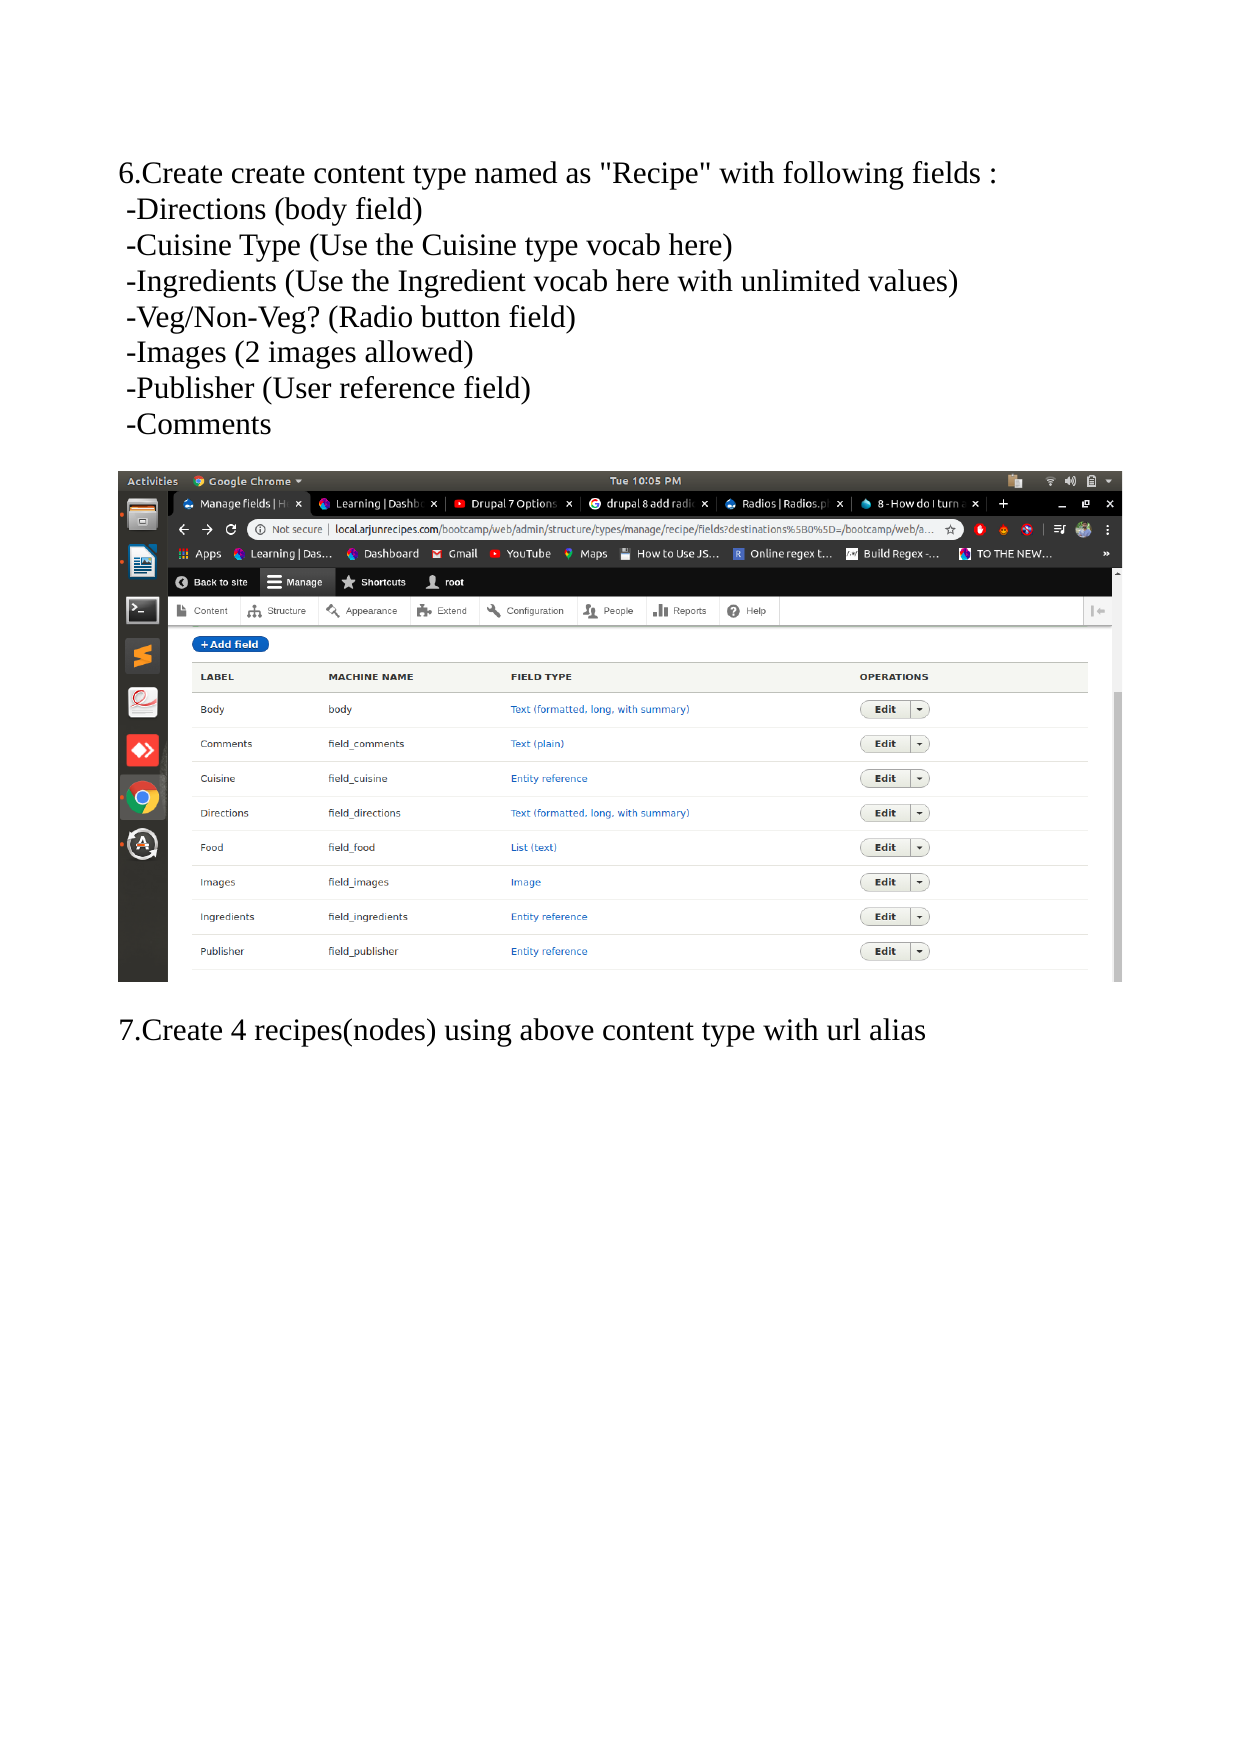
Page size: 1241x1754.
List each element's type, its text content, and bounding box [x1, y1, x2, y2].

text 7.Create 4 recipes(nodes) using above content type with url alias [118, 1011, 1122, 1047]
picture [118, 471, 1123, 982]
text 6.Create create content type named as "Recipe" with following fields : -Directions (body field) -Cuisine Type (Use the Cuisine type vocab here) -Ingredients (Use the Ingredient vocab here with unlimited values) -Veg/Non-Veg? (Radio button field) -Images (2 images allowed) -Publisher (User reference field) -Comments [118, 154, 1122, 442]
